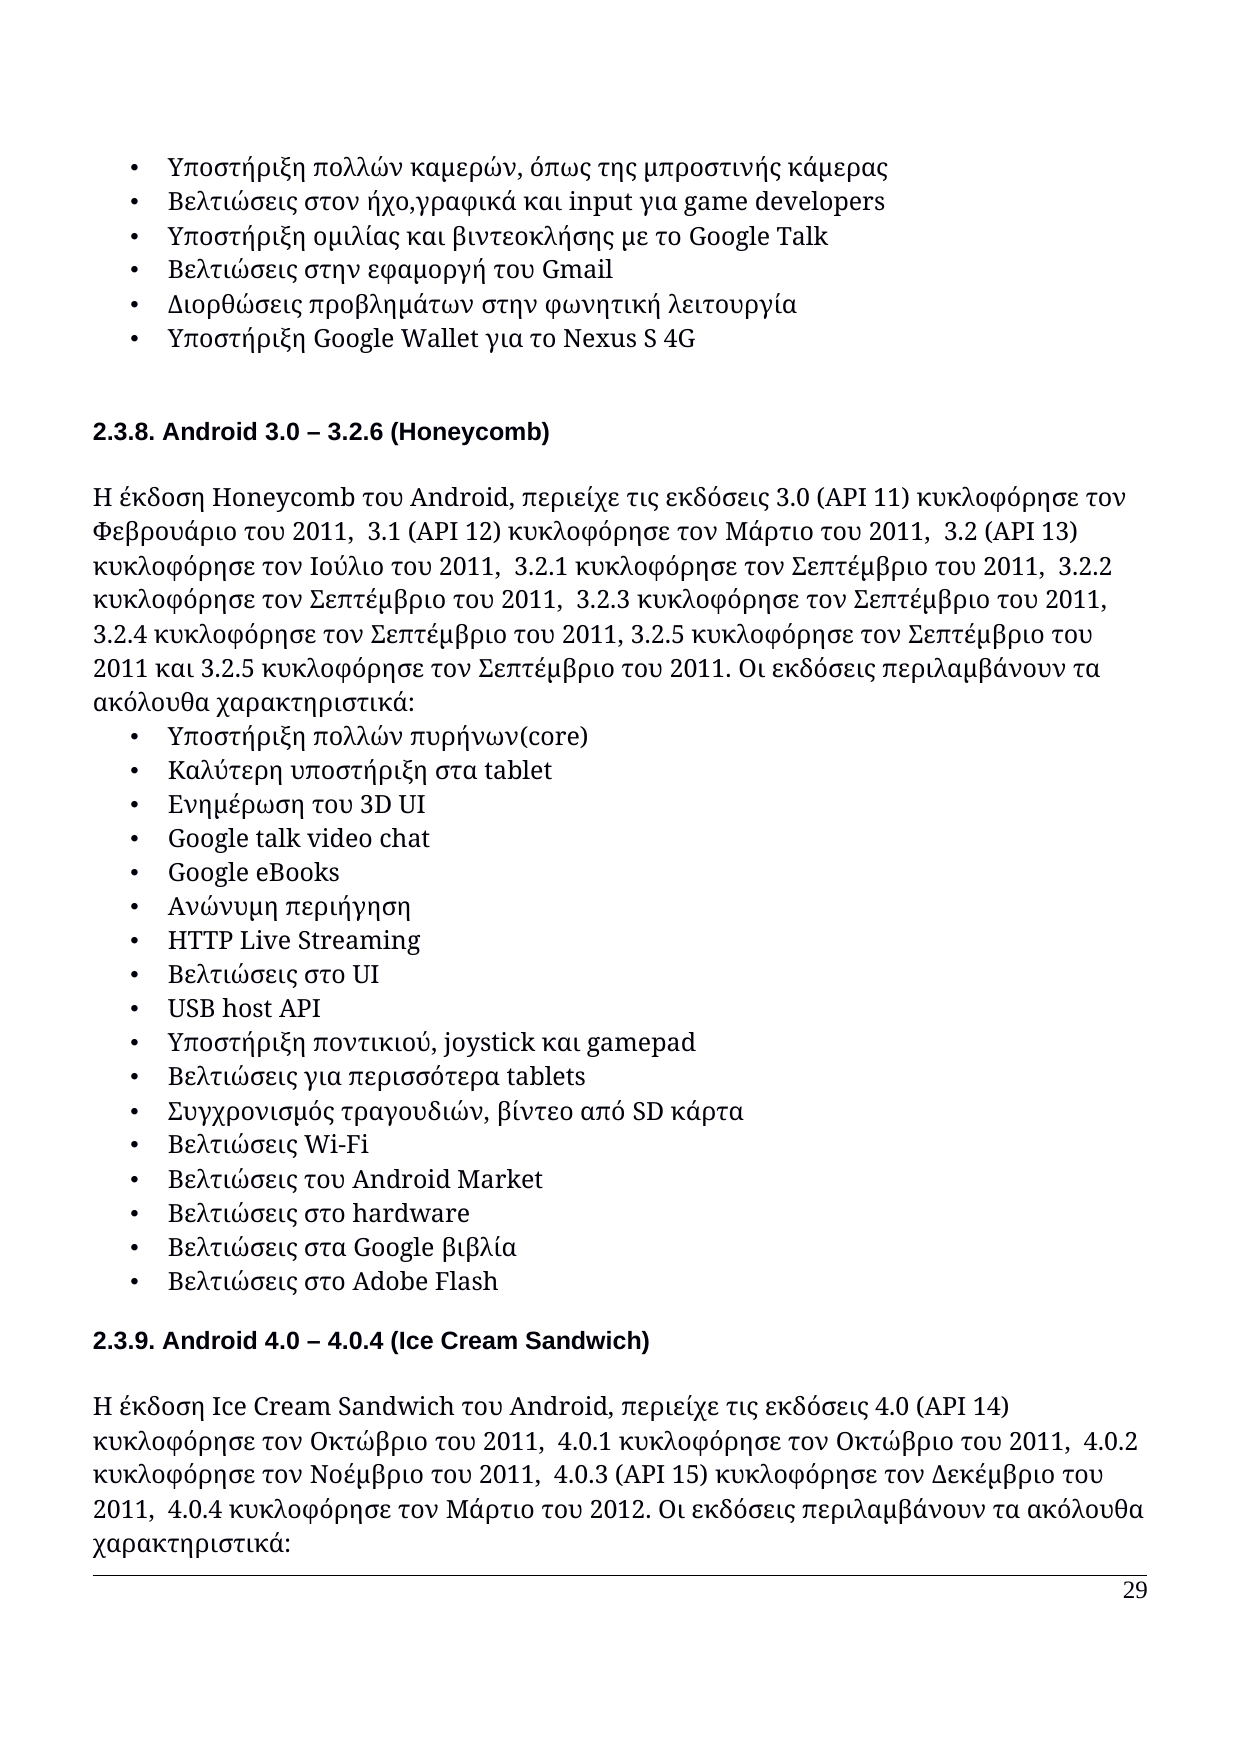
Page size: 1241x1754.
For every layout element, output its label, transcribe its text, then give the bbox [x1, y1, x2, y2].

list Βελτιώσεις Wi-Fi [130, 1127, 1147, 1161]
list Google eBooks [130, 855, 1147, 889]
list Βελτιώσεις στο hardware [130, 1195, 1147, 1229]
text 2.3.9. Android 4.0 – 4.0.4 (Ice Cream Sandwich) [93, 1326, 1147, 1355]
list Συγχρονισμός τραγουδιών, βίντεο από SD κάρτα [130, 1093, 1147, 1127]
list Υποστήριξη ομιλίας και βιντεοκλήσης με το Google Talk [130, 218, 1147, 252]
list Βελτιώσεις στον ήχο,γραφικά και input για game developers [130, 184, 1147, 218]
list Βελτιώσεις του Android Market [130, 1161, 1147, 1195]
list HTTP Live Streaming [130, 923, 1147, 957]
list Καλύτερη υποστήριξη στα tablet [130, 752, 1147, 787]
text Η έκδοση Ice Cream Sandwich του Android, περιείχε τις εκδόσεις 4.0 (API 14) κυκλοφόρησε τον Οκτώβριο του 2011, 4.0.1 κυκλοφόρησε τον Οκτώβριο του 2011, 4.0.2 κυκλοφόρησε τον Νοέμβριο του 2011, 4.0.3 (API 15) κυκλοφόρησε τον Δεκέμβριο του 2011, 4.0.4 κυκλοφόρησε τον Μάρτιο του 2012. Οι εκδόσεις περιλαμβάνουν τα ακόλουθα χαρακτηριστικά: [93, 1389, 1147, 1559]
list Ενημέρωση του 3D UI [130, 787, 1147, 821]
list Google talk video chat [130, 821, 1147, 855]
list Βελτιώσεις στο Adobe Flash [130, 1263, 1147, 1297]
list Υποστήριξη πολλών πυρήνων(core) [130, 718, 1147, 752]
list Υποστήριξη ποντικιού, joystick και gamepad [130, 1025, 1147, 1059]
text 2.3.8. Android 3.0 – 3.2.6 (Honeycomb) [93, 417, 1147, 446]
list Βελτιώσεις για περισσότερα tablets [130, 1059, 1147, 1093]
list USB host API [130, 991, 1147, 1025]
list Ανώνυμη περιήγηση [130, 889, 1147, 923]
list Υποστήριξη πολλών καμερών, όπως της μπροστινής κάμερας [130, 150, 1147, 184]
list Βελτιώσεις στα Google βιβλία [130, 1229, 1147, 1263]
list Βελτιώσεις στο UI [130, 957, 1147, 991]
list Βελτιώσεις στην εφαμοργή του Gmail [130, 252, 1147, 286]
list Διορθώσεις προβλημάτων στην φωνητική λειτουργία [130, 286, 1147, 320]
list Υποστήριξη Google Wallet για το Nexus S 4G [130, 320, 1147, 354]
text Η έκδοση Honeycomb του Android, περιείχε τις εκδόσεις 3.0 (API 11) κυκλοφόρησε τον Φεβρουάριο του 2011, 3.1 (API 12) κυκλοφόρησε τον Μάρτιο του 2011, 3.2 (API 13) κυκλοφόρησε τον Ιούλιο του 2011, 3.2.1 κυκλοφόρησε τον Σεπτέμβριο του 2011, 3.2.2 κυκλοφόρησε τον Σεπτέμβριο του 2011, 3.2.3 κυκλοφόρησε τον Σεπτέμβριο του 2011, 3.2.4 κυκλοφόρησε τον Σεπτέμβριο του 2011, 3.2.5 κυκλοφόρησε τον Σεπτέμβριο του 2011 και 3.2.5 κυκλοφόρησε τον Σεπτέμβριο του 2011. Οι εκδόσεις περιλαμβάνουν τα ακόλουθα χαρακτηριστικά: [93, 480, 1147, 718]
